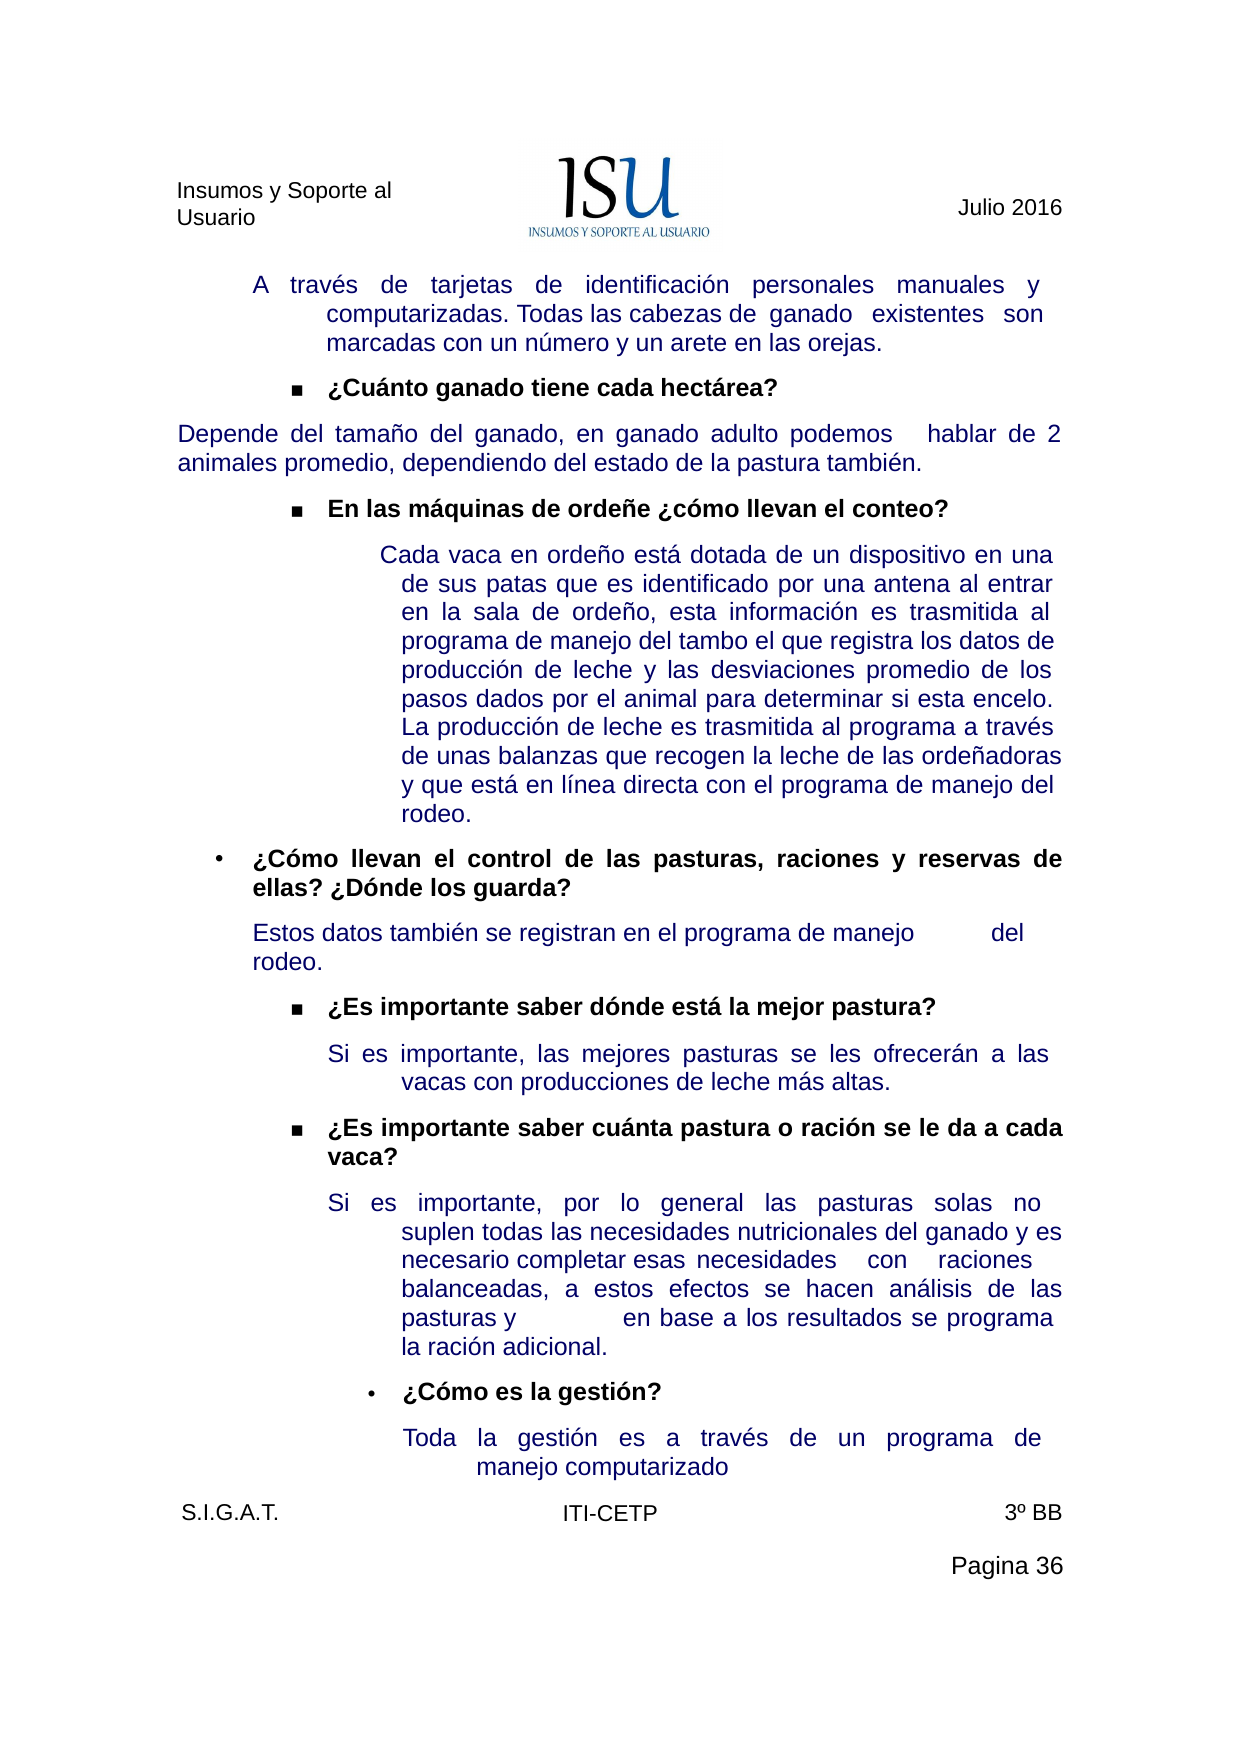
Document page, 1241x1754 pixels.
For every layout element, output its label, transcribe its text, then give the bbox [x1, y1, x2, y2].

text Si es importante, por lo general las pasturas solas no suplen todas las necesidades nutricionales del ganado y es necesario completar esas necesidades con raciones balanceadas, a estos efectos se hacen análisis de las pasturas y en base a los resultados se programa la ración adicional. [290, 1188, 1063, 1360]
text A través de tarjetas de identificación personales manuales y computarizadas. Todas las cabezas de ganado existentes son marcadas con un número y un arete en las orejas. [215, 270, 1063, 356]
text Cada vaca en ordeño está dotada de un dispositivo en una de sus patas que es identificado por una antena al entrar en la sala de ordeño, esta información es trasmitida al programa de manejo del tambo el que registra los datos de producción de leche y las desviaciones promedio de los pasos dados por el animal para determinar si esta encelo. La producción de leche es trasmitida al programa a través de unas balanzas que recogen la leche de las ordeñadoras y que está en línea directa con el programa de manejo del rodeo. [290, 540, 1063, 827]
list ¿Cuánto ganado tiene cada hectárea? [290, 373, 1063, 403]
picture [517, 138, 723, 252]
text Toda la gestión es a través de un programa de manejo computarizado [365, 1423, 1063, 1481]
list ¿Es importante saber cuánta pastura o ración se le da a cada vaca? [290, 1113, 1063, 1171]
list ¿Cómo es la gestión? [365, 1377, 1063, 1407]
list ¿Es importante saber dónde está la mejor pastura? [290, 992, 1063, 1022]
list En las máquinas de ordeñe ¿cómo llevan el conteo? [290, 493, 1063, 523]
text Si es importante, las mejores pasturas se les ofrecerán a las vacas con producciones de leche más altas. [290, 1039, 1063, 1096]
text Depende del tamaño del ganado, en ganado adulto podemos hablar de 2 animales promedio, dependiendo del estado de la pastura también. [177, 419, 1063, 477]
list ¿Cómo llevan el control de las pasturas, raciones y reservas de ellas? ¿Dónde los guarda? [215, 844, 1063, 902]
text Estos datos también se registran en el programa de manejo del rodeo. [215, 918, 1063, 976]
